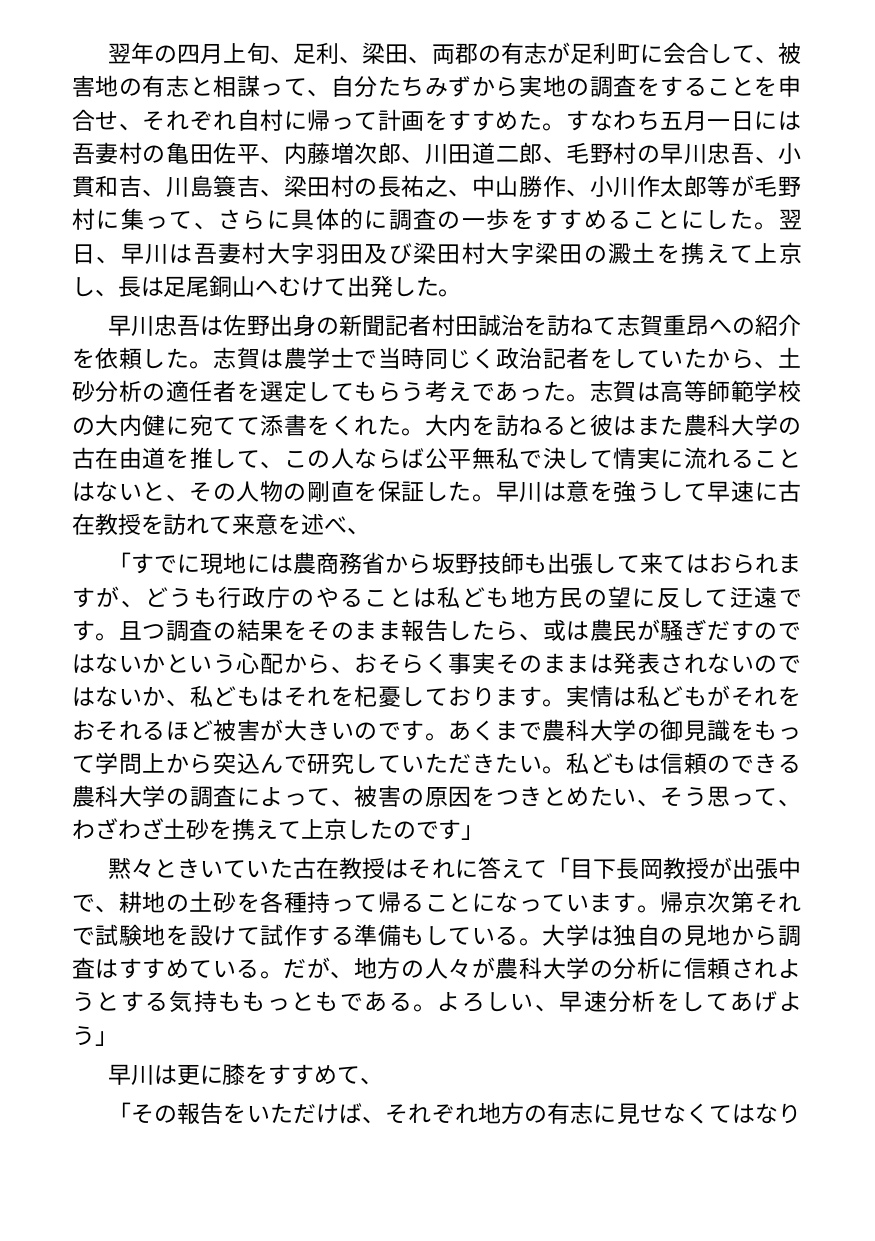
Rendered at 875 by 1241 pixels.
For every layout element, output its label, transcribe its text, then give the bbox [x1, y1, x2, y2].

text 早川忠吾は佐野出身の新聞記者村田誠治を訪ねて志賀重昂への紹介を依頼した。志賀は農学士で当時同じく政治記者をしていたから、土砂分析の適任者を選定してもらう考えであった。志賀は高等師範学校の大内健に宛てて添書をくれた。大内を訪ねると彼はまた農科大学の古在由道を推して、この人ならば公平無私で決して情実に流れることはないと、その人物の剛直を保証した。早川は意を強うして早速に古在教授を訪れて来意を述べ、 [72, 308, 802, 540]
text 早川は更に膝をすすめて、 [72, 1057, 802, 1090]
text 黙々ときいていた古在教授はそれに答えて「目下長岡教授が出張中で、耕地の土砂を各種持って帰ることになっています。帰京次第それで試験地を設けて試作する準備もしている。大学は独自の見地から調査はすすめている。だが、地方の人々が農科大学の分析に信頼されようとする気持ももっともである。よろしい、早速分析をしてあげよう」 [72, 851, 802, 1051]
text 翌年の四月上旬、足利、梁田、両郡の有志が足利町に会合して、被害地の有志と相謀って、自分たちみずから実地の調査をすることを申合せ、それぞれ自村に帰って計画をすすめた。すなわち五月一日には吾妻村の亀田佐平、内藤増次郎、川田道二郎、毛野村の早川忠吾、小貫和吉、川島簑吉、梁田村の長祐之、中山勝作、小川作太郎等が毛野村に集って、さらに具体的に調査の一歩をすすめることにした。翌日、早川は吾妻村大字羽田及び梁田村大字梁田の澱土を携えて上京し、長は足尾銅山へむけて出発した。 [72, 36, 802, 302]
text 「すでに現地には農商務省から坂野技師も出張して来てはおられますが、どうも行政庁のやることは私ども地方民の望に反して迂遠です。且つ調査の結果をそのまま報告したら、或は農民が騒ぎだすのではないかという心配から、おそらく事実そのままは発表されないのではないか、私どもはそれを杞憂しております。実情は私どもがそれをおそれるほど被害が大きいのです。あくまで農科大学の御見識をもって学問上から突込んで研究していただきたい。私どもは信頼のできる農科大学の調査によって、被害の原因をつきとめたい、そう思って、わざわざ土砂を携えて上京したのです」 [72, 546, 802, 845]
text 「その報告をいただけば、それぞれ地方の有志に見せなくてはなり [72, 1096, 802, 1129]
